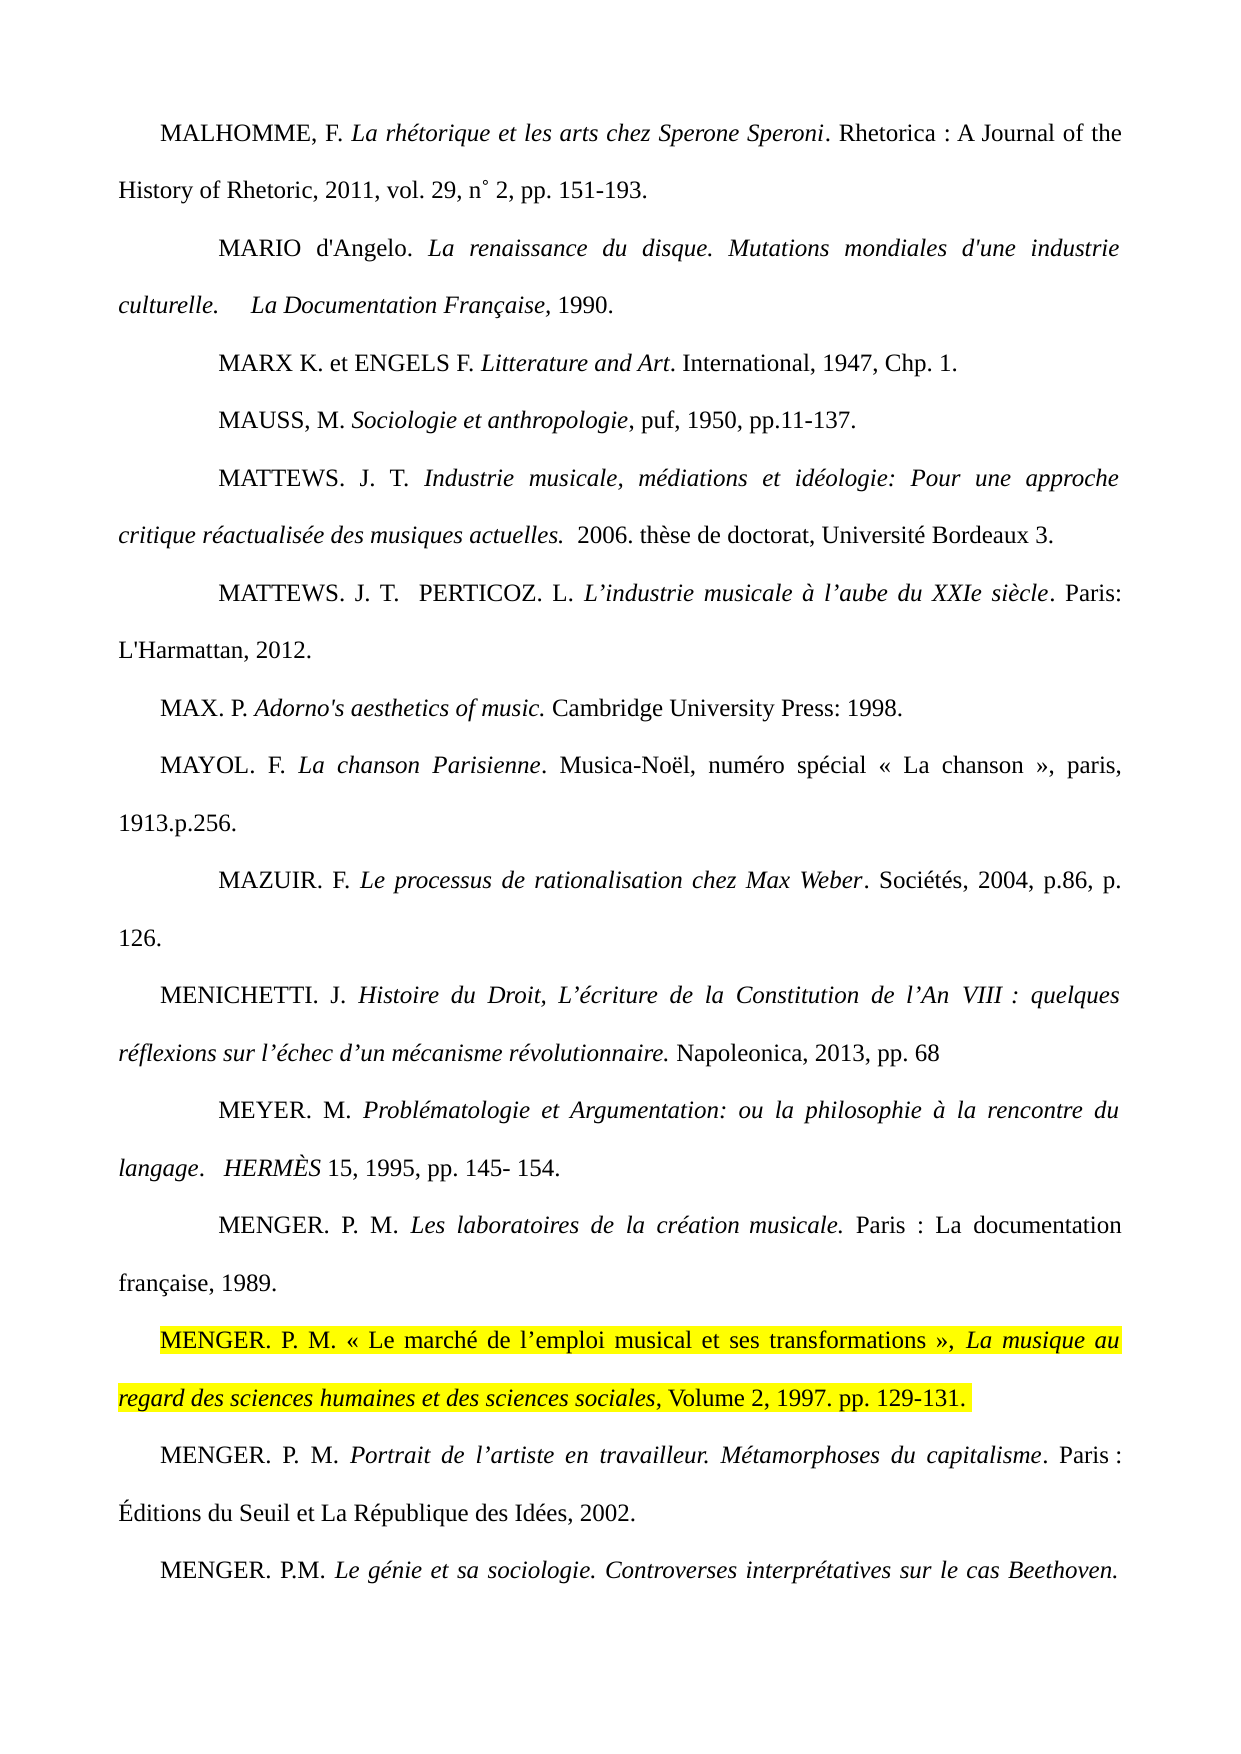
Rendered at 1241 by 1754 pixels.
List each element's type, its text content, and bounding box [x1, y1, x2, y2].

text MENGER. P.M. Le génie et sa sociologie. Controverses interprétatives sur le cas Beethoven. [118, 1556, 1122, 1584]
text MAZUIR. F. Le processus de rationalisation chez Max Weber. Sociétés, 2004, p.86, p. 126. [118, 866, 1122, 952]
text MAUSS, M. Sociologie et anthropologie, puf, 1950, pp.11-137. [118, 406, 1122, 434]
text MARX K. et ENGELS F. Litterature and Art. International, 1947, Chp. 1. [118, 348, 1122, 377]
text MENGER. P. M. Les laboratoires de la création musicale. Paris : La documentation française, 1989. [118, 1211, 1122, 1297]
text MEYER. M. Problématologie et Argumentation: ou la philosophie à la rencontre du langage. HERMÈS 15, 1995, pp. 145- 154. [118, 1096, 1122, 1182]
text MARIO d'Angelo. La renaissance du disque. Mutations mondiales d'une industrie culturelle. La Documentation Française, 1990. [118, 233, 1122, 319]
text MENGER. P. M. Portrait de l’artiste en travailleur. Métamorphoses du capitalisme. Paris : Éditions du Seuil et La République des Idées, 2002. [118, 1441, 1122, 1527]
text MAYOL. F. La chanson Parisienne. Musica-Noël, numéro spécial « La chanson », paris, 1913.p.256. [118, 751, 1122, 837]
text MENGER. P. M. « Le marché de l’emploi musical et ses transformations », La musique au regard des sciences humaines et des sciences sociales, Volume 2, 1997. pp. 129-131. [118, 1326, 1122, 1412]
text MALHOMME, F. La rhétorique et les arts chez Sperone Speroni. Rhetorica : A Journal of the History of Rhetoric, 2011, vol. 29, n˚ 2, pp. 151-193. [118, 118, 1122, 204]
text MATTEWS. J. T. PERTICOZ. L. L’industrie musicale à l’aube du XXIe siècle. Paris: L'Harmattan, 2012. [118, 578, 1122, 664]
text MAX. P. Adorno's aesthetics of music. Cambridge University Press: 1998. [118, 693, 1122, 722]
text MATTEWS. J. T. Industrie musicale, médiations et idéologie: Pour une approche critique réactualisée des musiques actuelles. 2006. thèse de doctorat, Université Bordeaux 3. [118, 463, 1122, 549]
text MENICHETTI. J. Histoire du Droit, L’écriture de la Constitution de l’An VIII : quelques réflexions sur l’échec d’un mécanisme révolutionnaire. Napoleonica, 2013, pp. 68 [118, 981, 1122, 1067]
